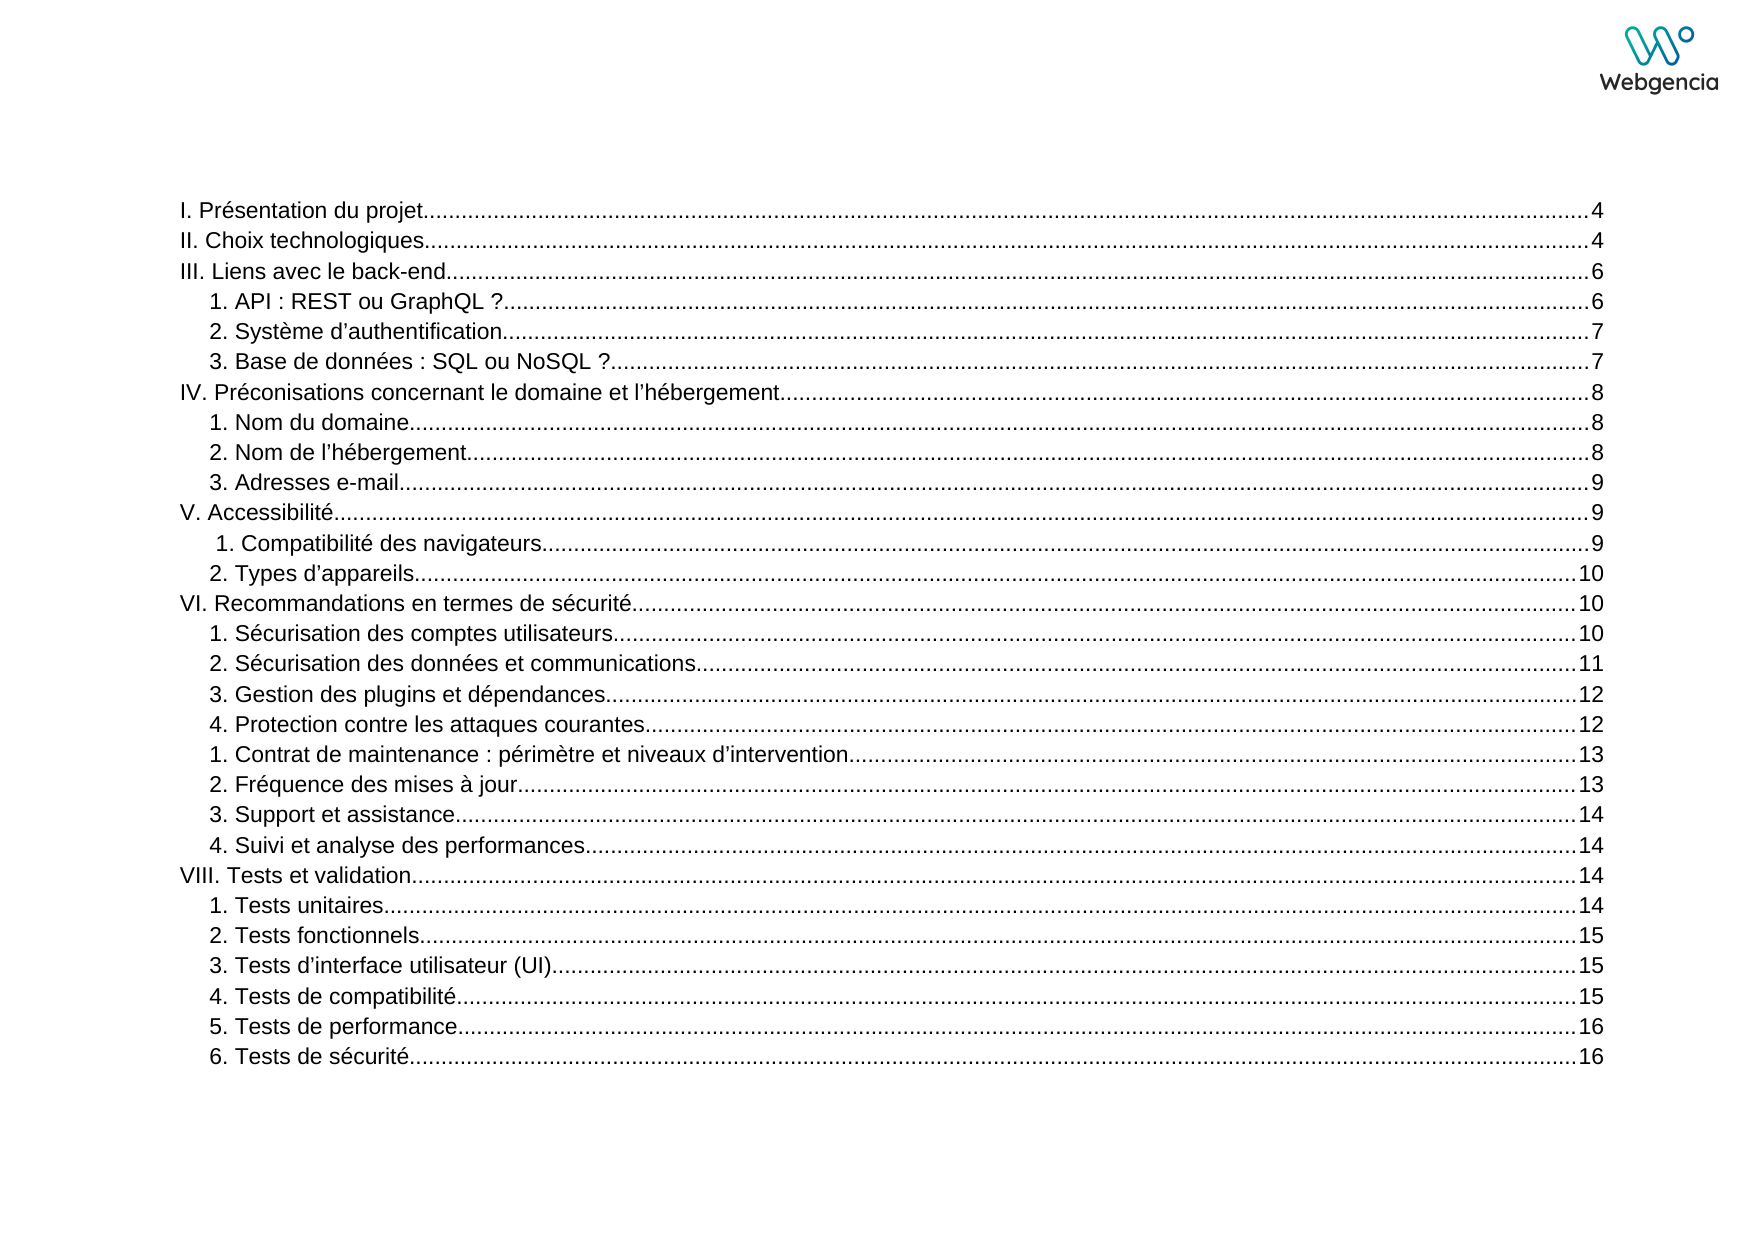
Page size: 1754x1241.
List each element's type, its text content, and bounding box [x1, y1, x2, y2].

text 2. Nom de l’hébergement 8 [209, 439, 1604, 465]
text 3. Gestion des plugins et dépendances 12 [209, 681, 1604, 707]
text 3. Support et assistance 14 [209, 801, 1604, 828]
text 1. API : REST ou GraphQL ? 6 [209, 288, 1604, 314]
text VI. Recommandations en termes de sécurité 10 [179, 590, 1604, 616]
text 3. Adresses e-mail 9 [209, 469, 1604, 495]
text 2. Sécurisation des données et communications 11 [209, 650, 1604, 677]
text IV. Préconisations concernant le domaine et l’hébergement 8 [179, 378, 1604, 405]
text 2. Tests fonctionnels 15 [209, 922, 1604, 948]
text III. Liens avec le back-end 6 [179, 258, 1604, 284]
text 3. Tests d’interface utilisateur (UI) 15 [209, 952, 1604, 979]
text 1. Contrat de maintenance : périmètre et niveaux d’intervention 13 [209, 741, 1604, 767]
text 2. Types d’appareils 10 [209, 560, 1604, 586]
text 6. Tests de sécurité 16 [209, 1043, 1604, 1069]
text 1. Tests unitaires 14 [209, 892, 1604, 918]
text 1. Compatibilité des navigateurs 9 [209, 529, 1604, 556]
text 2. Fréquence des mises à jour 13 [209, 771, 1604, 797]
text 4. Protection contre les attaques courantes 12 [209, 711, 1604, 737]
text 4. Tests de compatibilité 15 [209, 983, 1604, 1009]
text 1. Nom du domaine 8 [209, 409, 1604, 435]
text I. Présentation du projet 4 [179, 197, 1604, 223]
text V. Accessibilité 9 [179, 499, 1604, 526]
text 5. Tests de performance 16 [209, 1013, 1604, 1039]
text 3. Base de données : SQL ou NoSQL ? 7 [209, 348, 1604, 374]
text 1. Sécurisation des comptes utilisateurs 10 [209, 620, 1604, 646]
text 4. Suivi et analyse des performances 14 [209, 832, 1604, 858]
text II. Choix technologiques 4 [179, 227, 1604, 254]
text 2. Système d’authentification 7 [209, 318, 1604, 344]
picture [1580, 20, 1739, 101]
text VIII. Tests et validation 14 [179, 862, 1604, 888]
